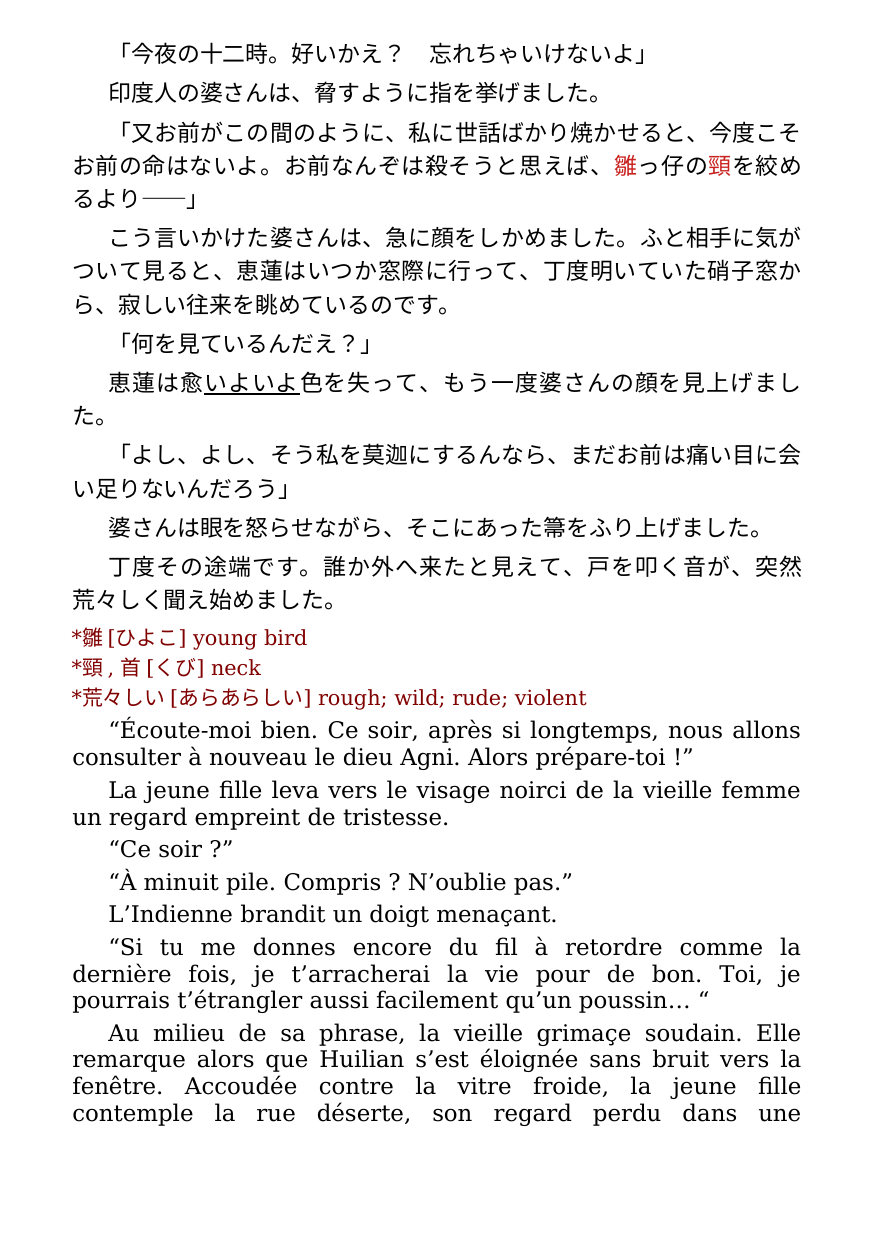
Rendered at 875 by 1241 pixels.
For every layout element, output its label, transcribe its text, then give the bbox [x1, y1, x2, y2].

text 「よし、よし、そう私を莫迦にするんなら、まだお前は痛い目に会い足りないんだろう」 [72, 437, 802, 504]
text 「又お前がこの間のように、私に世話ばかり焼かせると、今度こそお前の命はないよ。お前なんぞは殺そうと思えば、雛っ仔の頸を絞めるより――」 [72, 114, 802, 214]
text La jeune fille leva vers le visage noirci de la vieille femme un regard empreint de tristesse. [72, 777, 802, 830]
text 「今夜の十二時。好いかえ？ 忘れちゃいけないよ」 [72, 36, 802, 69]
text Au milieu de sa phrase, la vieille grimaçe soudain. Elle remarque alors que Huilian s’est éloignée sans bruit vers la fenêtre. Accoudée contre la vitre froide, la jeune fille contemple la rue déserte, son regard perdu dans une [72, 1020, 802, 1127]
text 「何を見ているんだえ？」 [72, 326, 802, 359]
text 婆さんは眼を怒らせながら、そこにあった箒をふり上げました。 [72, 509, 802, 543]
text L’Indienne brandit un doigt menaçant. [72, 901, 802, 928]
text 恵蓮は愈いよいよ色を失って、もう一度婆さんの顔を見上げました。 [72, 365, 802, 431]
text “Ce soir ?” [72, 836, 802, 863]
text 印度人の婆さんは、脅すように指を挙げました。 [72, 75, 802, 108]
text “Écoute-moi bien. Ce soir, après si longtemps, nous allons consulter à nouveau le dieu Agni. Alors prépare-toi !” [72, 718, 802, 771]
text こう言いかけた婆さんは、急に顔をしかめました。ふと相手に気がついて見ると、恵蓮はいつか窓際に行って、丁度明いていた硝子窓から、寂しい往来を眺めているのです。 [72, 220, 802, 320]
text *雛 [ひよこ] young bird [71, 621, 803, 651]
text 丁度その途端です。誰か外へ来たと見えて、戸を叩く音が、突然荒々しく聞え始めました。 [72, 549, 802, 615]
text *荒々しい [あらあらしい] rough; wild; rude; violent [71, 682, 803, 712]
text “À minuit pile. Compris ? N’oublie pas.” [72, 869, 802, 896]
text *頸 , 首 [くび] neck [71, 651, 803, 682]
text “Si tu me donnes encore du fil à retordre comme la dernière fois, je t’arracherai la vie pour de bon. Toi, je pourrais t’étrangler aussi facilement qu’un poussin… “ [72, 934, 802, 1014]
